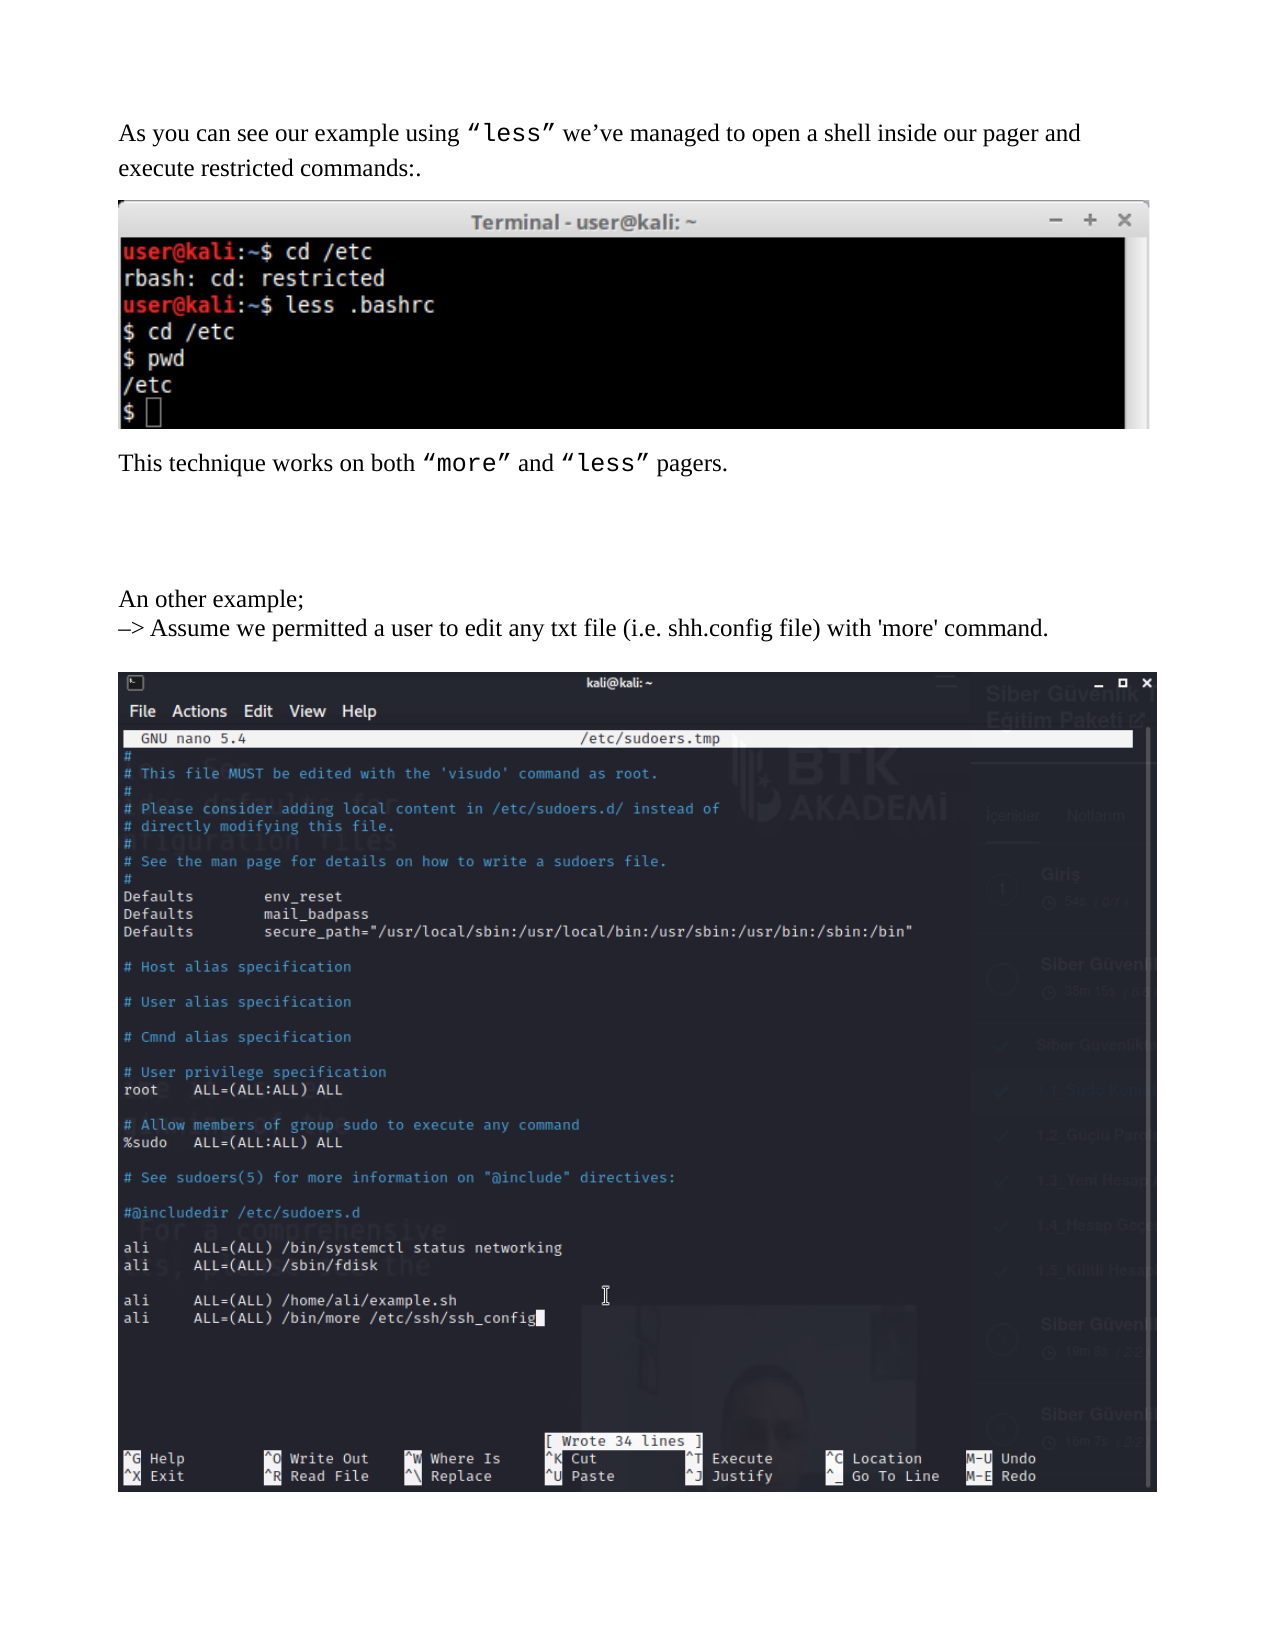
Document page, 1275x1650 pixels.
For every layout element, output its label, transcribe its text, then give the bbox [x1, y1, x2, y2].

text As you can see our example using “less” we’ve managed to open a shell inside our pager and execute restricted commands:. [118, 118, 1157, 182]
text This technique works on both “more” and “less” pagers. [118, 448, 1157, 479]
picture [118, 200, 1150, 429]
text An other example; [118, 584, 1157, 613]
picture [118, 672, 1157, 1492]
text –> Assume we permitted a user to edit any txt file (i.e. shh.config file) with 'more' command. [118, 613, 1157, 642]
